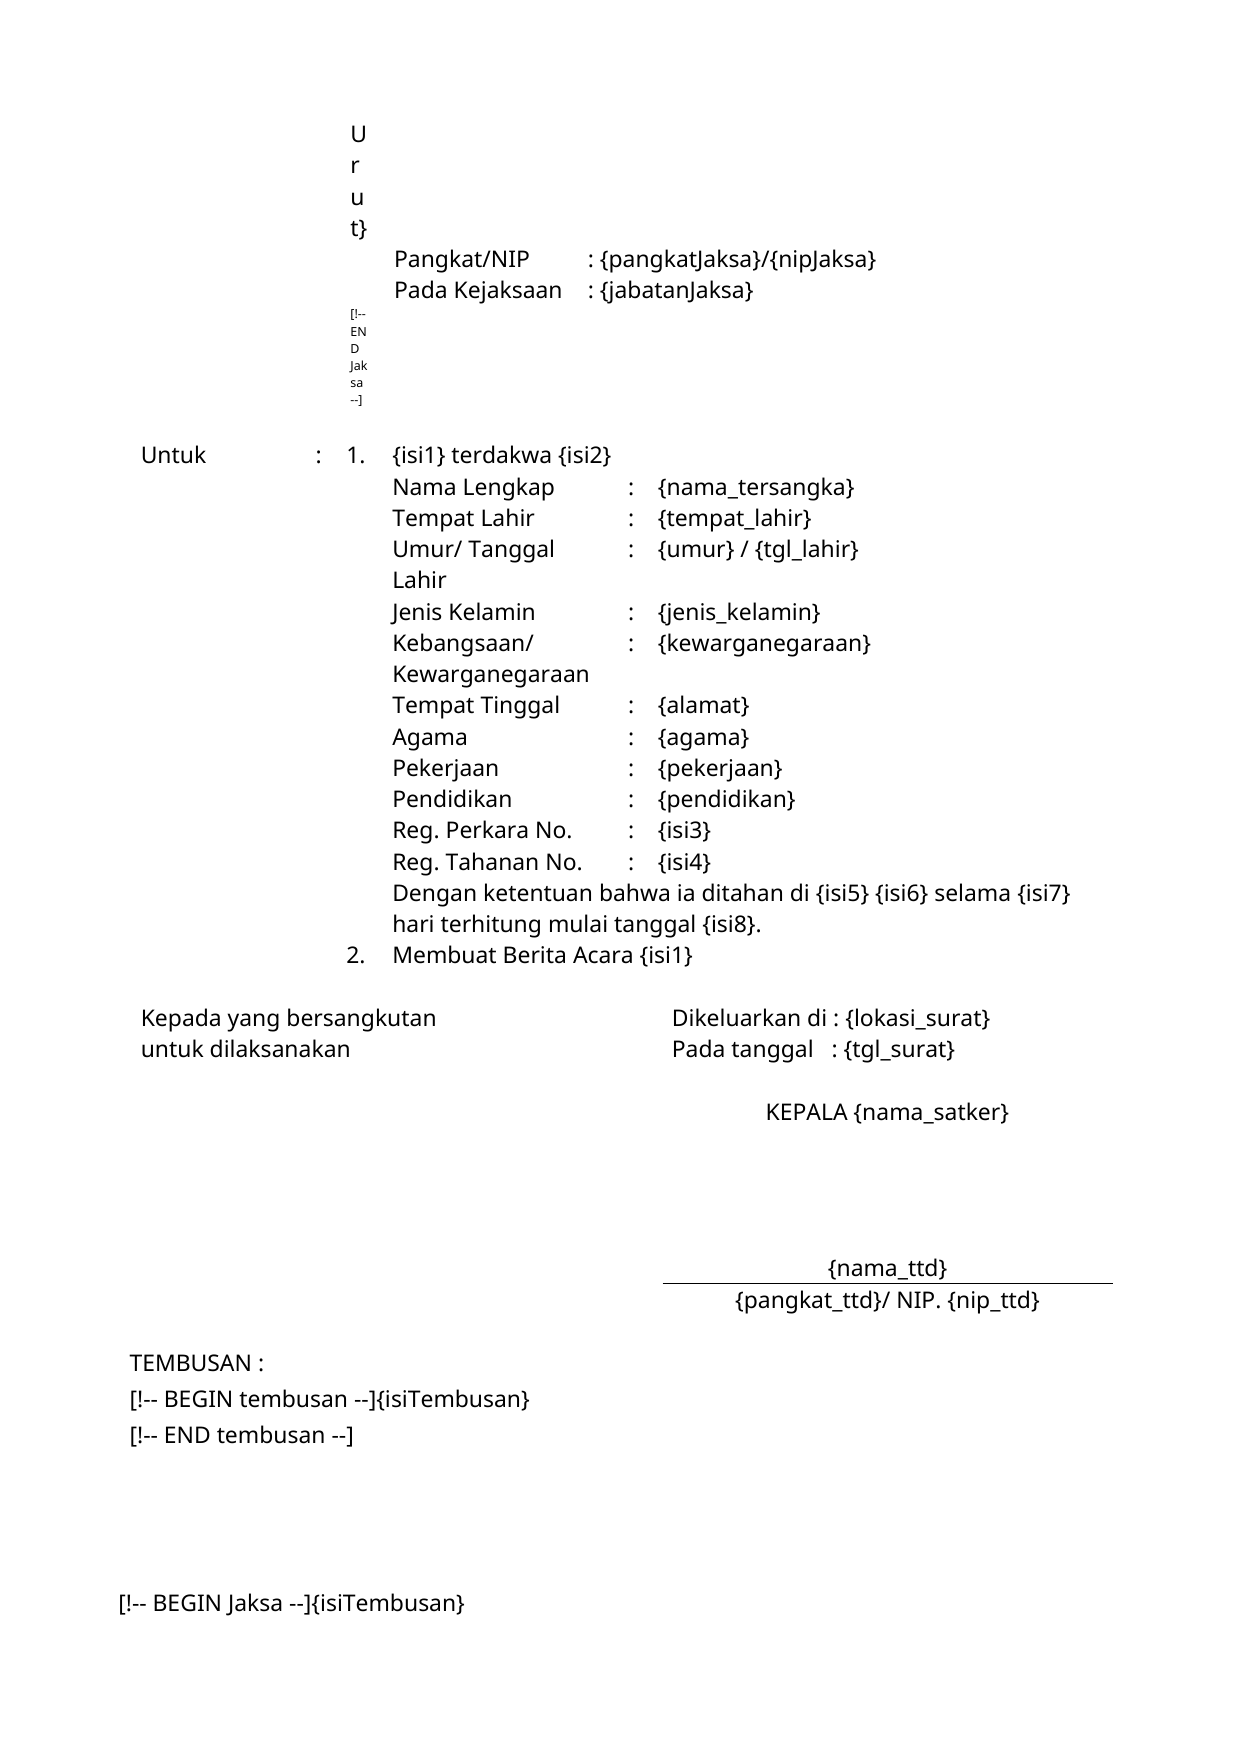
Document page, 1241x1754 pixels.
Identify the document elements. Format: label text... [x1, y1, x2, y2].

table_cell [339, 243, 383, 274]
table_cell {tempat_lahir} [646, 502, 1112, 533]
table_cell : [617, 471, 646, 502]
table_cell : [617, 846, 646, 877]
table_cell Membuat Berita Acara {isi1} [381, 939, 1112, 971]
table_cell {agama} [646, 721, 1112, 752]
table_cell : [617, 689, 646, 721]
table_cell [335, 471, 381, 939]
table_cell {umur} / {tgl_lahir} [646, 533, 1112, 596]
table_cell {pendidikan} [646, 783, 1112, 814]
table_cell Pekerjaan [381, 752, 617, 783]
table_cell : [617, 752, 646, 783]
table_cell : [304, 439, 335, 971]
table_cell : [617, 533, 646, 596]
table_cell Tempat Lahir [381, 502, 617, 533]
table_cell {alamat} [646, 689, 1112, 721]
table_cell [!-- END Jaksa --] [339, 306, 383, 408]
table_cell Pangkat/NIP [383, 243, 576, 274]
table_cell Urut} [339, 118, 383, 243]
table_cell [576, 306, 1107, 408]
table_cell {pangkat_ttd}/ NIP. {nip_ttd} [663, 1284, 1112, 1315]
table_cell {pekerjaan} [646, 752, 1112, 783]
table_cell : [617, 627, 646, 689]
table_header KEPALA {nama_satker} [663, 1096, 1112, 1127]
table_cell {isi4} [646, 846, 1112, 877]
table_cell : {pangkatJaksa}/{nipJaksa} [576, 243, 1107, 274]
table_cell Pada tanggal : {tgl_surat} [660, 1033, 1112, 1064]
table_cell Kebangsaan/ Kewarganegaraan [381, 627, 617, 689]
table_cell [339, 274, 383, 306]
table_cell [129, 118, 304, 439]
table_cell {isi1} terdakwa {isi2} [381, 439, 1112, 471]
table_cell [576, 118, 1107, 243]
table_cell Untuk [129, 439, 304, 971]
table_cell [304, 118, 335, 439]
table_cell Agama [381, 721, 617, 752]
table_cell [118, 1096, 1117, 1158]
table_cell Pendidikan [381, 783, 617, 814]
table_cell 1. [335, 439, 381, 471]
table_cell [118, 1002, 1117, 1096]
table_cell Dengan ketentuan bahwa ia ditahan di {isi5} {isi6} selama {isi7} hari terhitung mulai tanggal {isi8}. [381, 877, 1112, 939]
table_cell Reg. Perkara No. [381, 814, 617, 846]
table_cell Tempat Tinggal [381, 689, 617, 721]
table_cell {jenis_kelamin} [646, 596, 1112, 627]
table_cell Jenis Kelamin [381, 596, 617, 627]
table_cell Reg. Tahanan No. [381, 846, 617, 877]
text [!-- BEGIN Jaksa --]{isiTembusan} [118, 1587, 1122, 1618]
table_cell [335, 118, 1112, 439]
table_cell : [617, 596, 646, 627]
table_cell : [617, 502, 646, 533]
table_header Dikeluarkan di : {lokasi_surat} [660, 1002, 1112, 1033]
table_cell TEMBUSAN : [!-- BEGIN tembusan --]{isiTembusan} [!-- END tembusan --] [118, 1347, 1117, 1450]
table_cell Nama Lengkap [381, 471, 617, 502]
table_cell Pada Kejaksaan [383, 274, 576, 306]
table_cell untuk dilaksanakan [129, 1033, 660, 1064]
table_cell 2. [335, 939, 381, 971]
table_header {nama_ttd} [663, 1252, 1112, 1283]
table_cell : [617, 783, 646, 814]
table_cell {kewarganegaraan} [646, 627, 1112, 689]
table_cell [383, 306, 576, 408]
table_cell : [617, 814, 646, 846]
table_cell [118, 1158, 1117, 1252]
table_cell [118, 1450, 1117, 1481]
table_cell [383, 118, 576, 243]
table_cell : [617, 721, 646, 752]
table_cell Umur/ Tanggal Lahir [381, 533, 617, 596]
table_cell : {jabatanJaksa} [576, 274, 1107, 306]
table_cell {isi3} [646, 814, 1112, 846]
table_cell {nama_tersangka} [646, 471, 1112, 502]
table_cell [118, 1252, 1117, 1347]
table_cell [118, 118, 1117, 1002]
table_header Kepada yang bersangkutan [129, 1002, 660, 1033]
